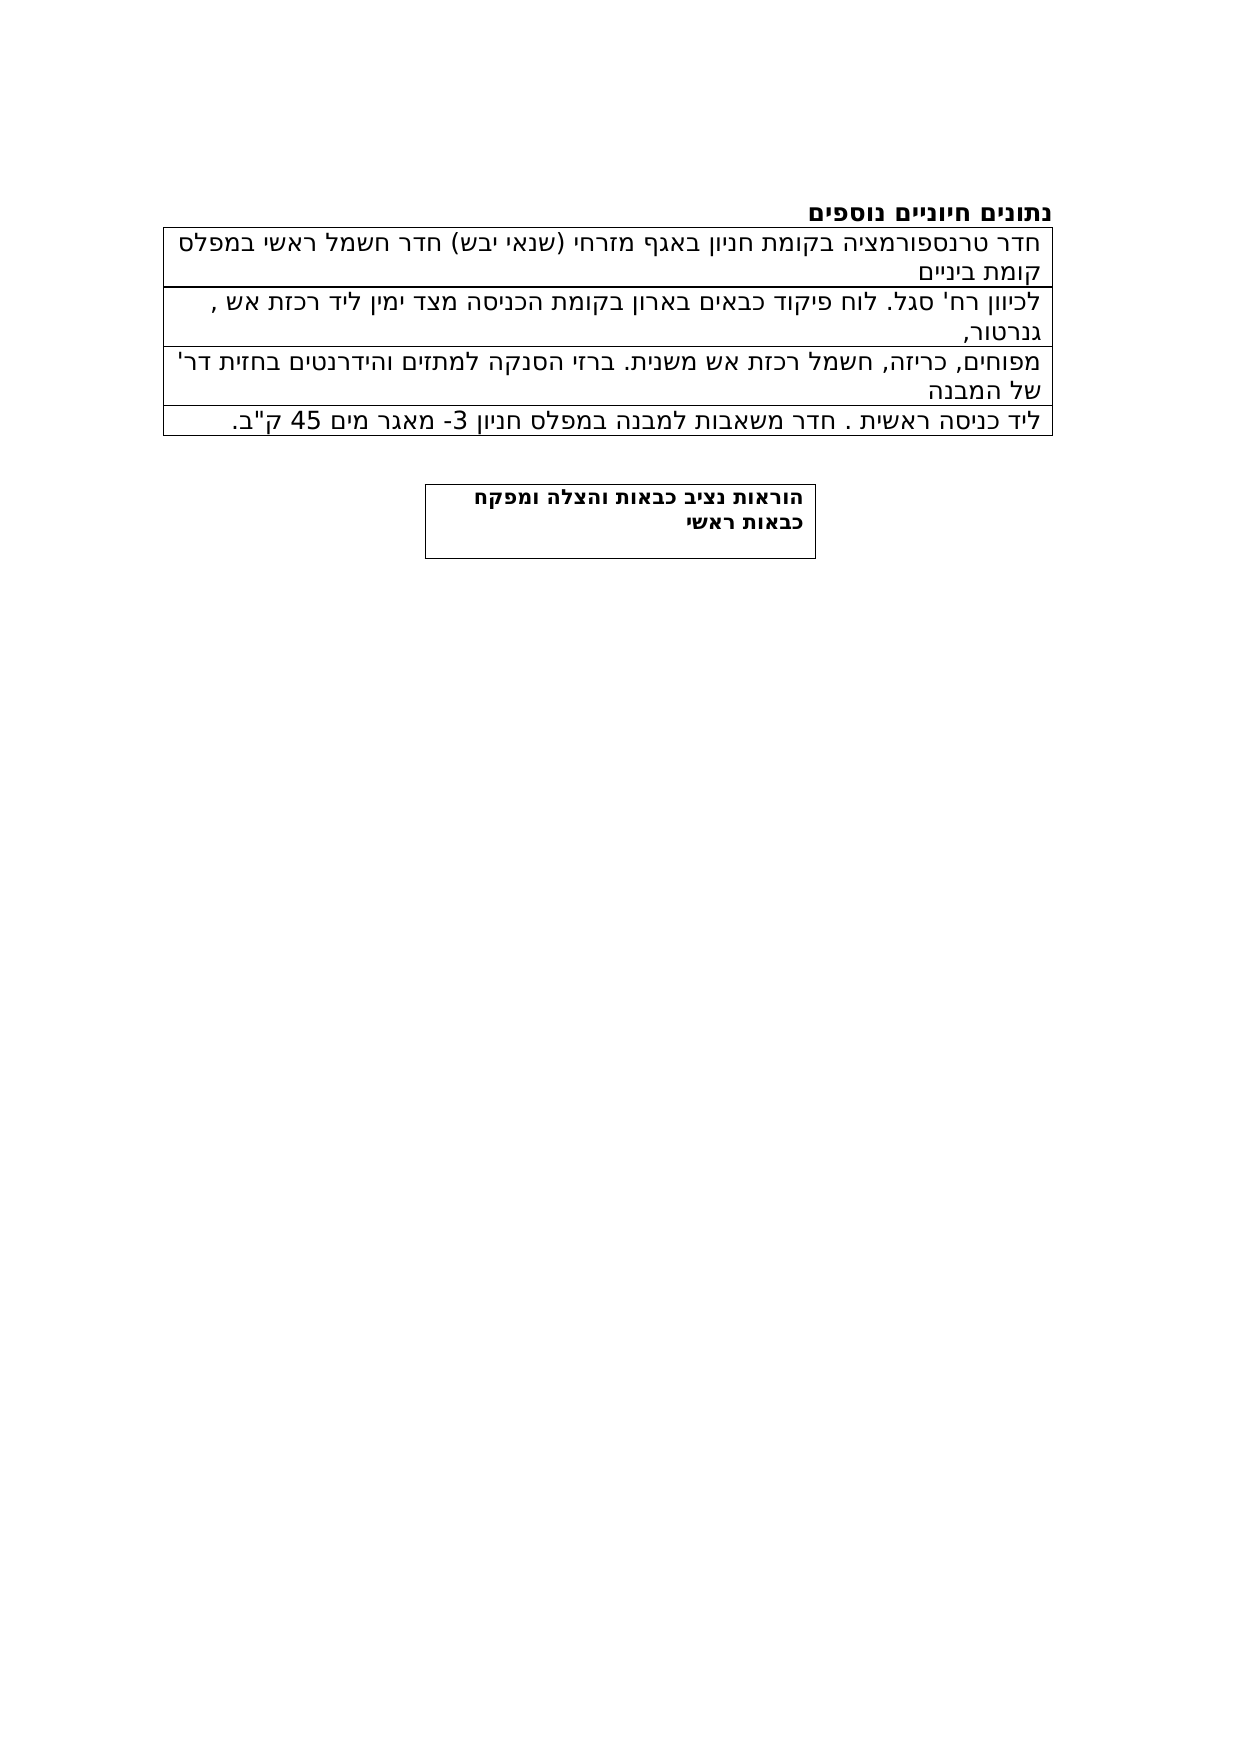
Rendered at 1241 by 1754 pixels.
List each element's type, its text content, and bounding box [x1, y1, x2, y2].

table_cell ליד כניסה ראשית . חדר משאבות למבנה במפלס חניון 3- מאגר מים 45 ק"ב. [164, 406, 1052, 435]
table_header חדר טרנספורמציה בקומת חניון באגף מזרחי (שנאי יבש) חדר חשמל ראשי במפלס קומת ביניים [164, 228, 1052, 286]
table_cell מפוחים, כריזה, חשמל רכזת אש משנית. ברזי הסנקה למתזים והידרנטים בחזית דר' של המבנה [164, 347, 1052, 405]
table_header הוראות נציב כבאות והצלה ומפקח כבאות ראשי [426, 485, 815, 558]
table_cell לכיוון רח' סגל. לוח פיקוד כבאים בארון בקומת הכניסה מצד ימין ליד רכזת אש , גנרטור, [164, 288, 1052, 346]
text נתונים חיוניים נוספים [187, 198, 1053, 227]
